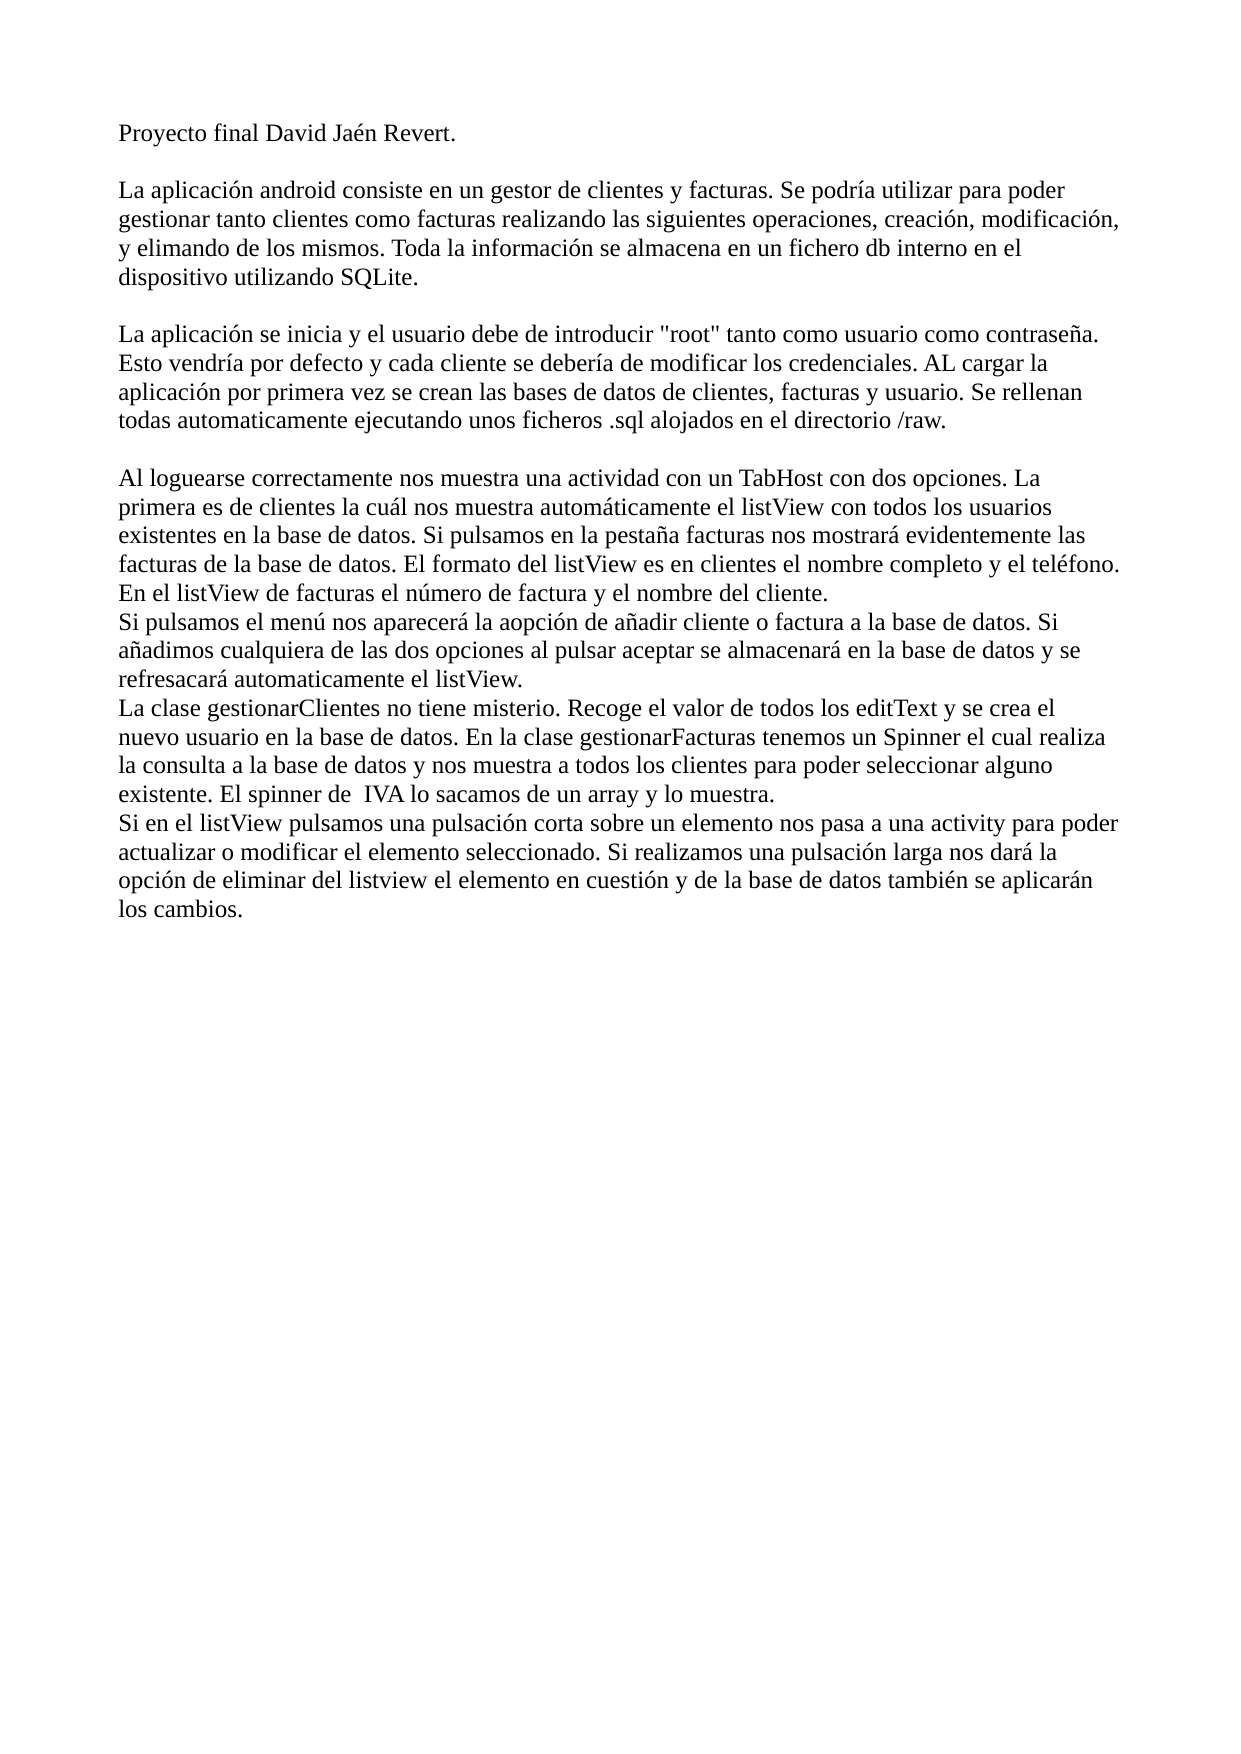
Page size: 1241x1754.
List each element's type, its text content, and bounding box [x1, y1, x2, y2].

text Proyecto final David Jaén Revert. [118, 118, 1122, 147]
text La aplicación android consiste en un gestor de clientes y facturas. Se podría utilizar para poder gestionar tanto clientes como facturas realizando las siguientes operaciones, creación, modificación, y elimando de los mismos. Toda la información se almacena en un fichero db interno en el dispositivo utilizando SQLite. [118, 176, 1122, 291]
text La clase gestionarClientes no tiene misterio. Recoge el valor de todos los editText y se crea el nuevo usuario en la base de datos. En la clase gestionarFacturas tenemos un Spinner el cual realiza la consulta a la base de datos y nos muestra a todos los clientes para poder seleccionar alguno existente. El spinner de IVA lo sacamos de un array y lo muestra. [118, 693, 1122, 808]
text Si en el listView pulsamos una pulsación corta sobre un elemento nos pasa a una activity para poder actualizar o modificar el elemento seleccionado. Si realizamos una pulsación larga nos dará la opción de eliminar del listview el elemento en cuestión y de la base de datos también se aplicarán los cambios. [118, 808, 1122, 923]
text Si pulsamos el menú nos aparecerá la aopción de añadir cliente o factura a la base de datos. Si añadimos cualquiera de las dos opciones al pulsar aceptar se almacenará en la base de datos y se refresacará automaticamente el listView. [118, 607, 1122, 693]
text Al loguearse correctamente nos muestra una actividad con un TabHost con dos opciones. La primera es de clientes la cuál nos muestra automáticamente el listView con todos los usuarios existentes en la base de datos. Si pulsamos en la pestaña facturas nos mostrará evidentemente las facturas de la base de datos. El formato del listView es en clientes el nombre completo y el teléfono. En el listView de facturas el número de factura y el nombre del cliente. [118, 463, 1122, 607]
text La aplicación se inicia y el usuario debe de introducir "root" tanto como usuario como contraseña. Esto vendría por defecto y cada cliente se debería de modificar los credenciales. AL cargar la aplicación por primera vez se crean las bases de datos de clientes, facturas y usuario. Se rellenan todas automaticamente ejecutando unos ficheros .sql alojados en el directorio /raw. [118, 319, 1122, 434]
